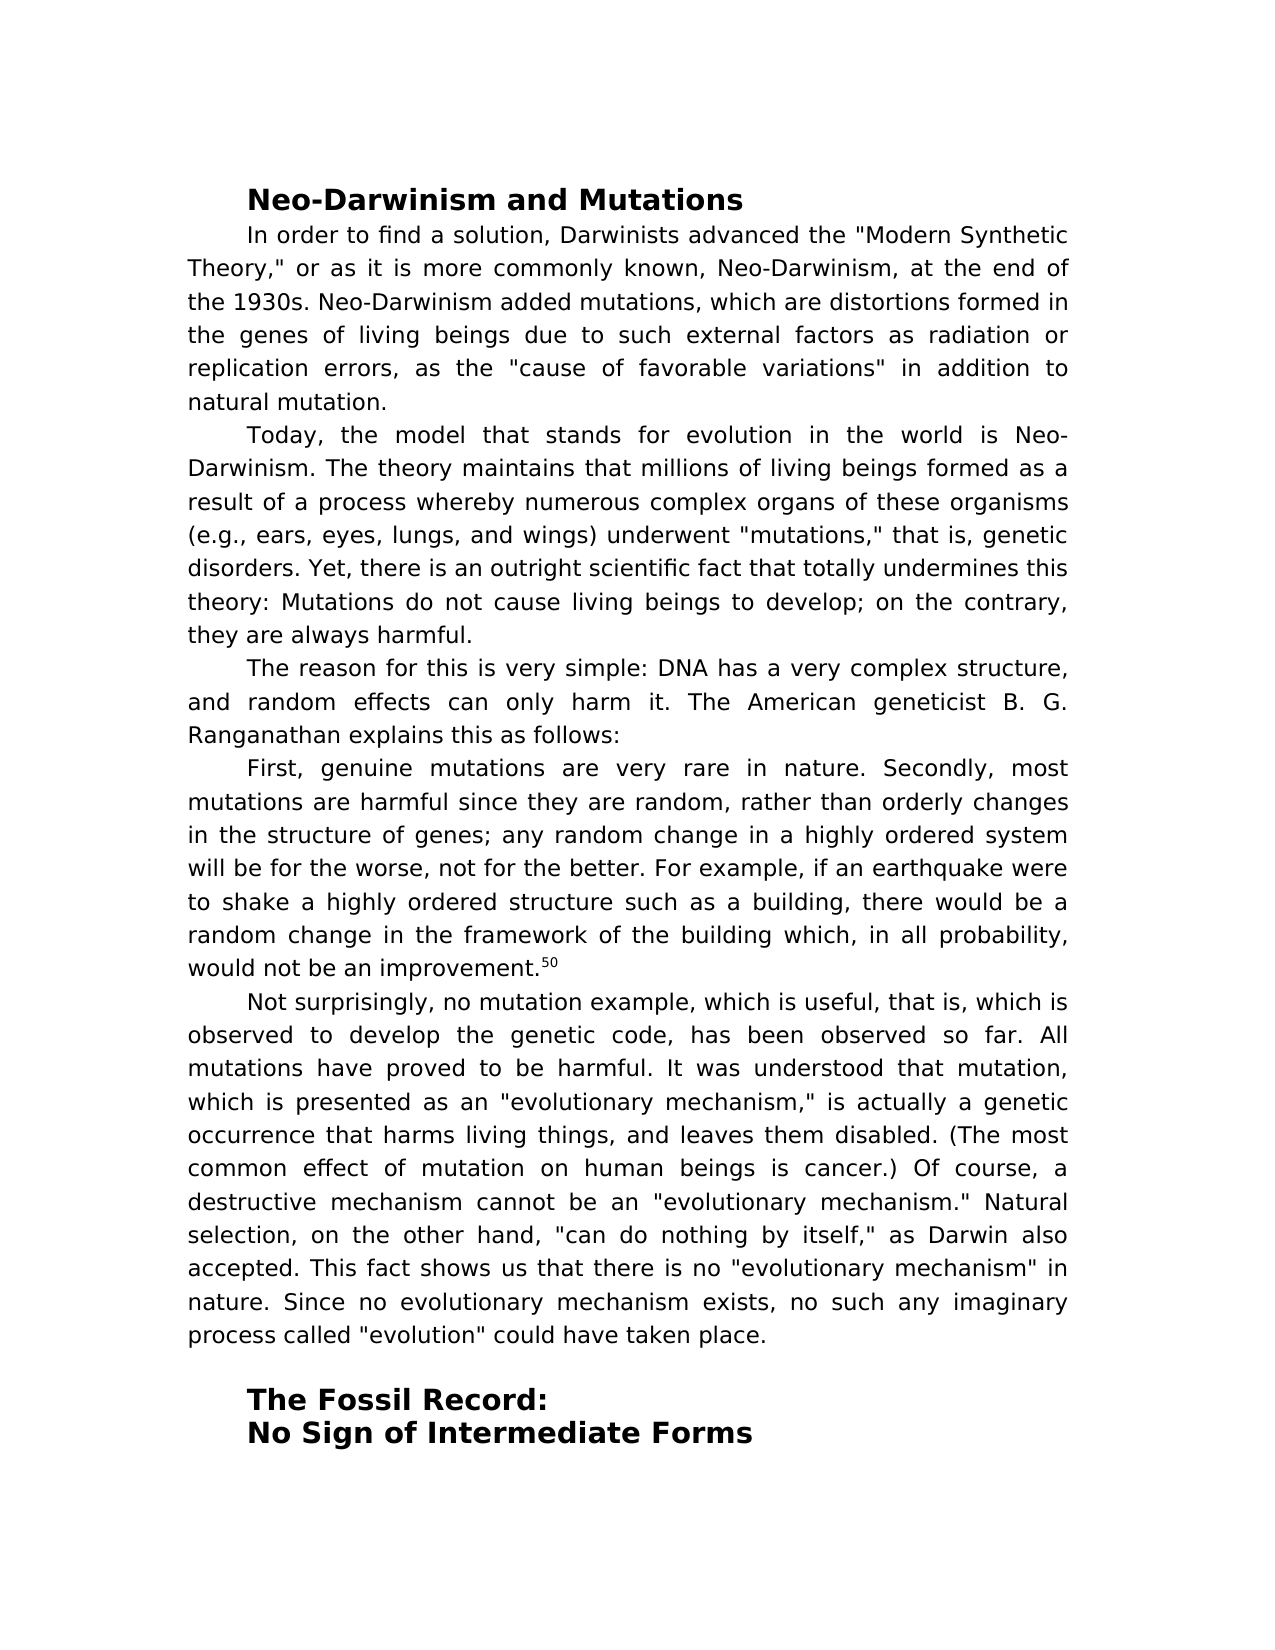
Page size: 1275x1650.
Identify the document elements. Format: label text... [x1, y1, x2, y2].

text Today, the model that stands for evolution in the world is Neo-Darwinism. The theory maintains that millions of living beings formed as a result of a process whereby numerous complex organs of these organisms (e.g., ears, eyes, lungs, and wings) underwent "mutations," that is, genetic disorders. Yet, there is an outright scientific fact that totally undermines this theory: Mutations do not cause living beings to develop; on the contrary, they are always harmful. [187, 417, 1070, 650]
text The reason for this is very simple: DNA has a very complex structure, and random effects can only harm it. The American geneticist B. G. Ranganathan explains this as follows: [187, 650, 1070, 750]
text Neo-Darwinism and Mutations [187, 183, 1070, 217]
text The Fossil Record: [187, 1383, 1070, 1417]
text No Sign of Intermediate Forms [187, 1417, 1070, 1450]
text First, genuine mutations are very rare in nature. Secondly, most mutations are harmful since they are random, rather than orderly changes in the structure of genes; any random change in a highly ordered system will be for the worse, not for the better. For example, if an earthquake were to shake a highly ordered structure such as a building, there would be a random change in the framework of the building which, in all probability, would not be an improvement.50 [187, 750, 1070, 983]
text Not surprisingly, no mutation example, which is useful, that is, which is observed to develop the genetic code, has been observed so far. All mutations have proved to be harmful. It was understood that mutation, which is presented as an "evolutionary mechanism," is actually a genetic occurrence that harms living things, and leaves them disabled. (The most common effect of mutation on human beings is cancer.) Of course, a destructive mechanism cannot be an "evolutionary mechanism." Natural selection, on the other hand, "can do nothing by itself," as Darwin also accepted. This fact shows us that there is no "evolutionary mechanism" in nature. Since no evolutionary mechanism exists, no such any imaginary process called "evolution" could have taken place. [187, 983, 1070, 1350]
text In order to find a solution, Darwinists advanced the "Modern Synthetic Theory," or as it is more commonly known, Neo-Darwinism, at the end of the 1930s. Neo-Darwinism added mutations, which are distortions formed in the genes of living beings due to such external factors as radiation or replication errors, as the "cause of favorable variations" in addition to natural mutation. [187, 217, 1070, 417]
